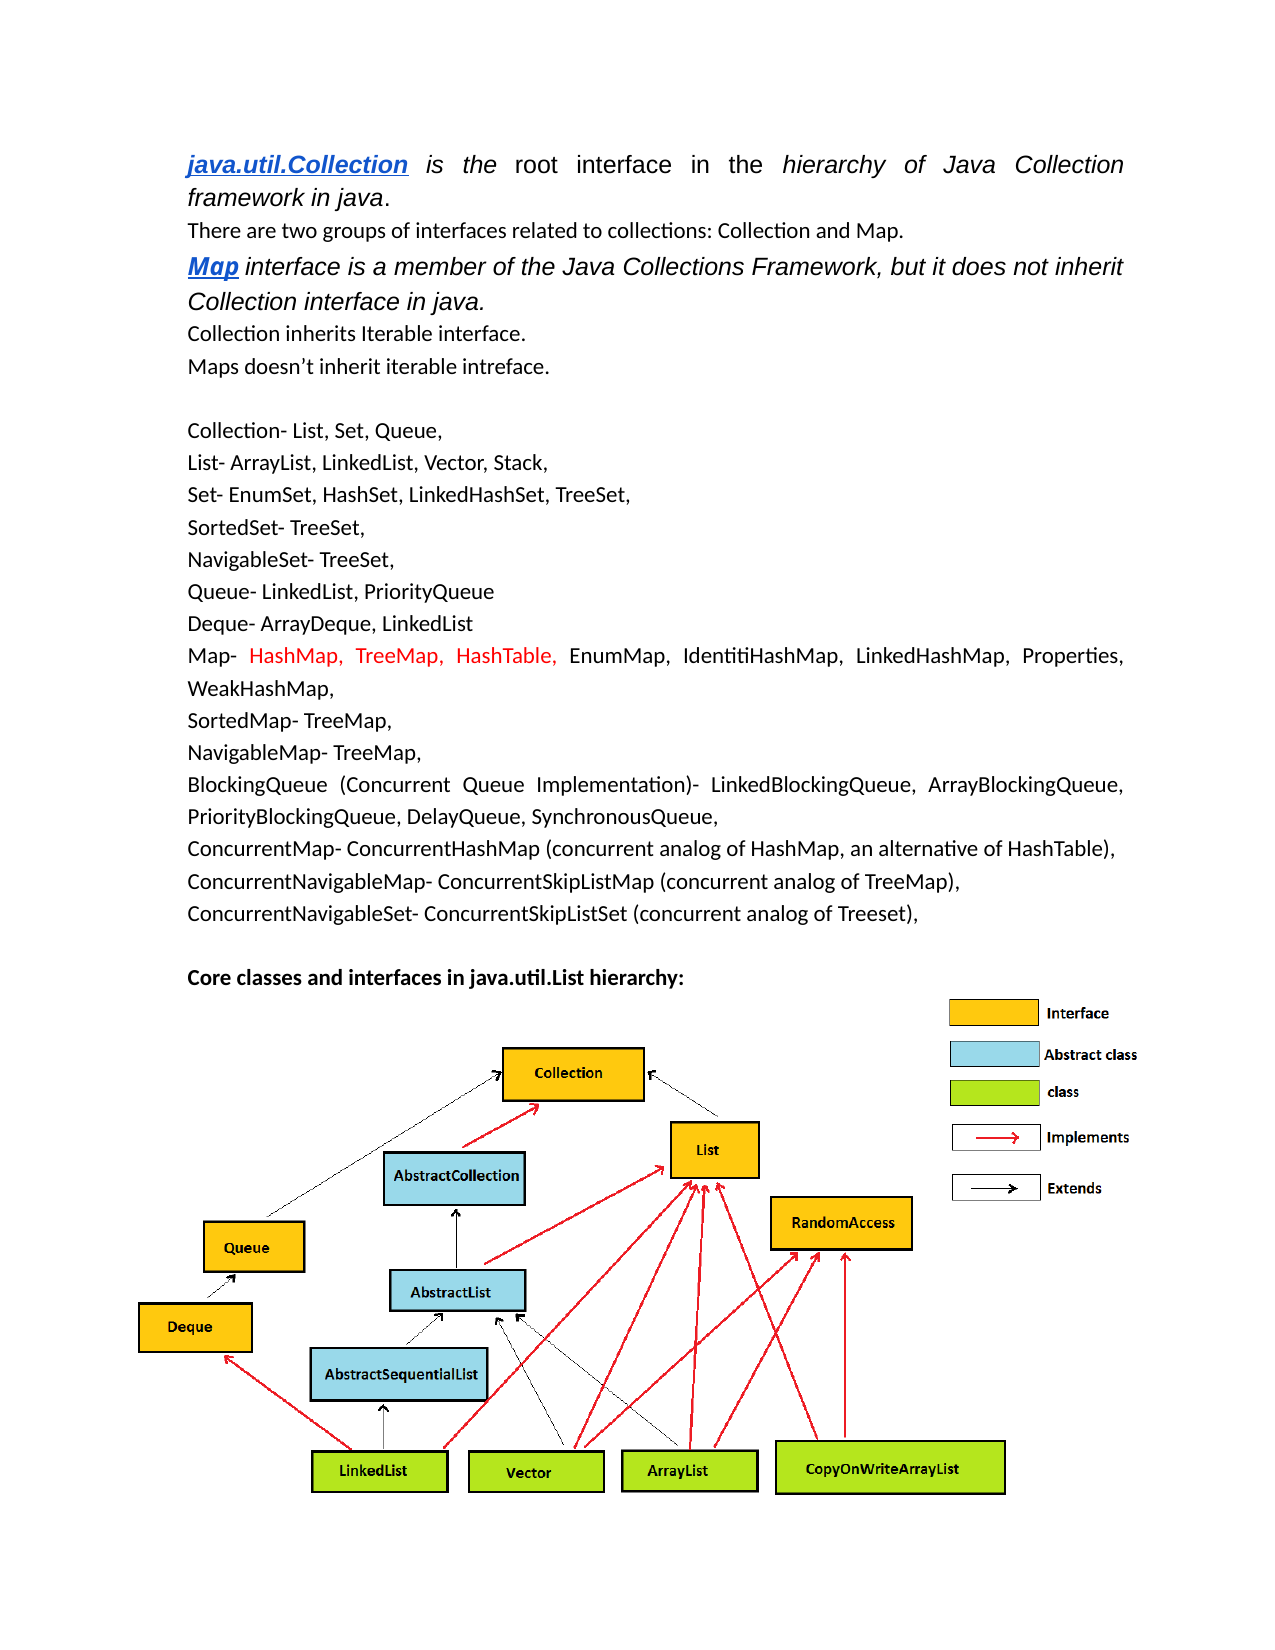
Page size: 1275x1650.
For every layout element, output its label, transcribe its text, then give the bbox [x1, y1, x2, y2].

list SortedMap- TreeMap, [150, 706, 1125, 734]
list Map- HashMap, TreeMap, HashTable, EnumMap, IdentitiHashMap, LinkedHashMap, Properties, WeakHashMap, [150, 641, 1125, 702]
list Deque- ArrayDeque, LinkedList [150, 609, 1125, 637]
list SortedSet- TreeSet, [150, 513, 1125, 541]
list Map interface is a member of the Java Collections Framework, but it does not inherit Collection interface in java. [150, 248, 1125, 315]
list Queue- LinkedList, PriorityQueue [150, 577, 1125, 605]
list NavigableMap- TreeMap, [150, 738, 1125, 766]
list List- ArrayList, LinkedList, Vector, Stack, [150, 448, 1125, 476]
list NavigableSet- TreeSet, [150, 545, 1125, 573]
list Set- EnumSet, HashSet, LinkedHashSet, TreeSet, [150, 481, 1125, 508]
list Collection inherits Iterable interface. [150, 319, 1125, 348]
list ConcurrentNavigableSet- ConcurrentSkipListSet (concurrent analog of Treeset), [150, 899, 1125, 927]
list Collection- List, Set, Queue, [150, 416, 1125, 444]
picture [135, 995, 1140, 1496]
list ConcurrentNavigableMap- ConcurrentSkipListMap (concurrent analog of TreeMap), [150, 867, 1125, 895]
list ConcurrentMap- ConcurrentHashMap (concurrent analog of HashMap, an alternative of HashTable), [150, 834, 1125, 863]
list java.util.Collection is the root interface in the hierarchy of Java Collection framework in java. [150, 150, 1125, 212]
list Maps doesn’t inherit iterable intreface. [150, 352, 1125, 380]
list There are two groups of interfaces related to collections: Collection and Map. [150, 216, 1125, 244]
list Core classes and interfaces in java.util.List hierarchy: [150, 963, 1125, 991]
list BlockingQueue (Concurrent Queue Implementation)- LinkedBlockingQueue, ArrayBlockingQueue, PriorityBlockingQueue, DelayQueue, SynchronousQueue, [150, 770, 1125, 830]
